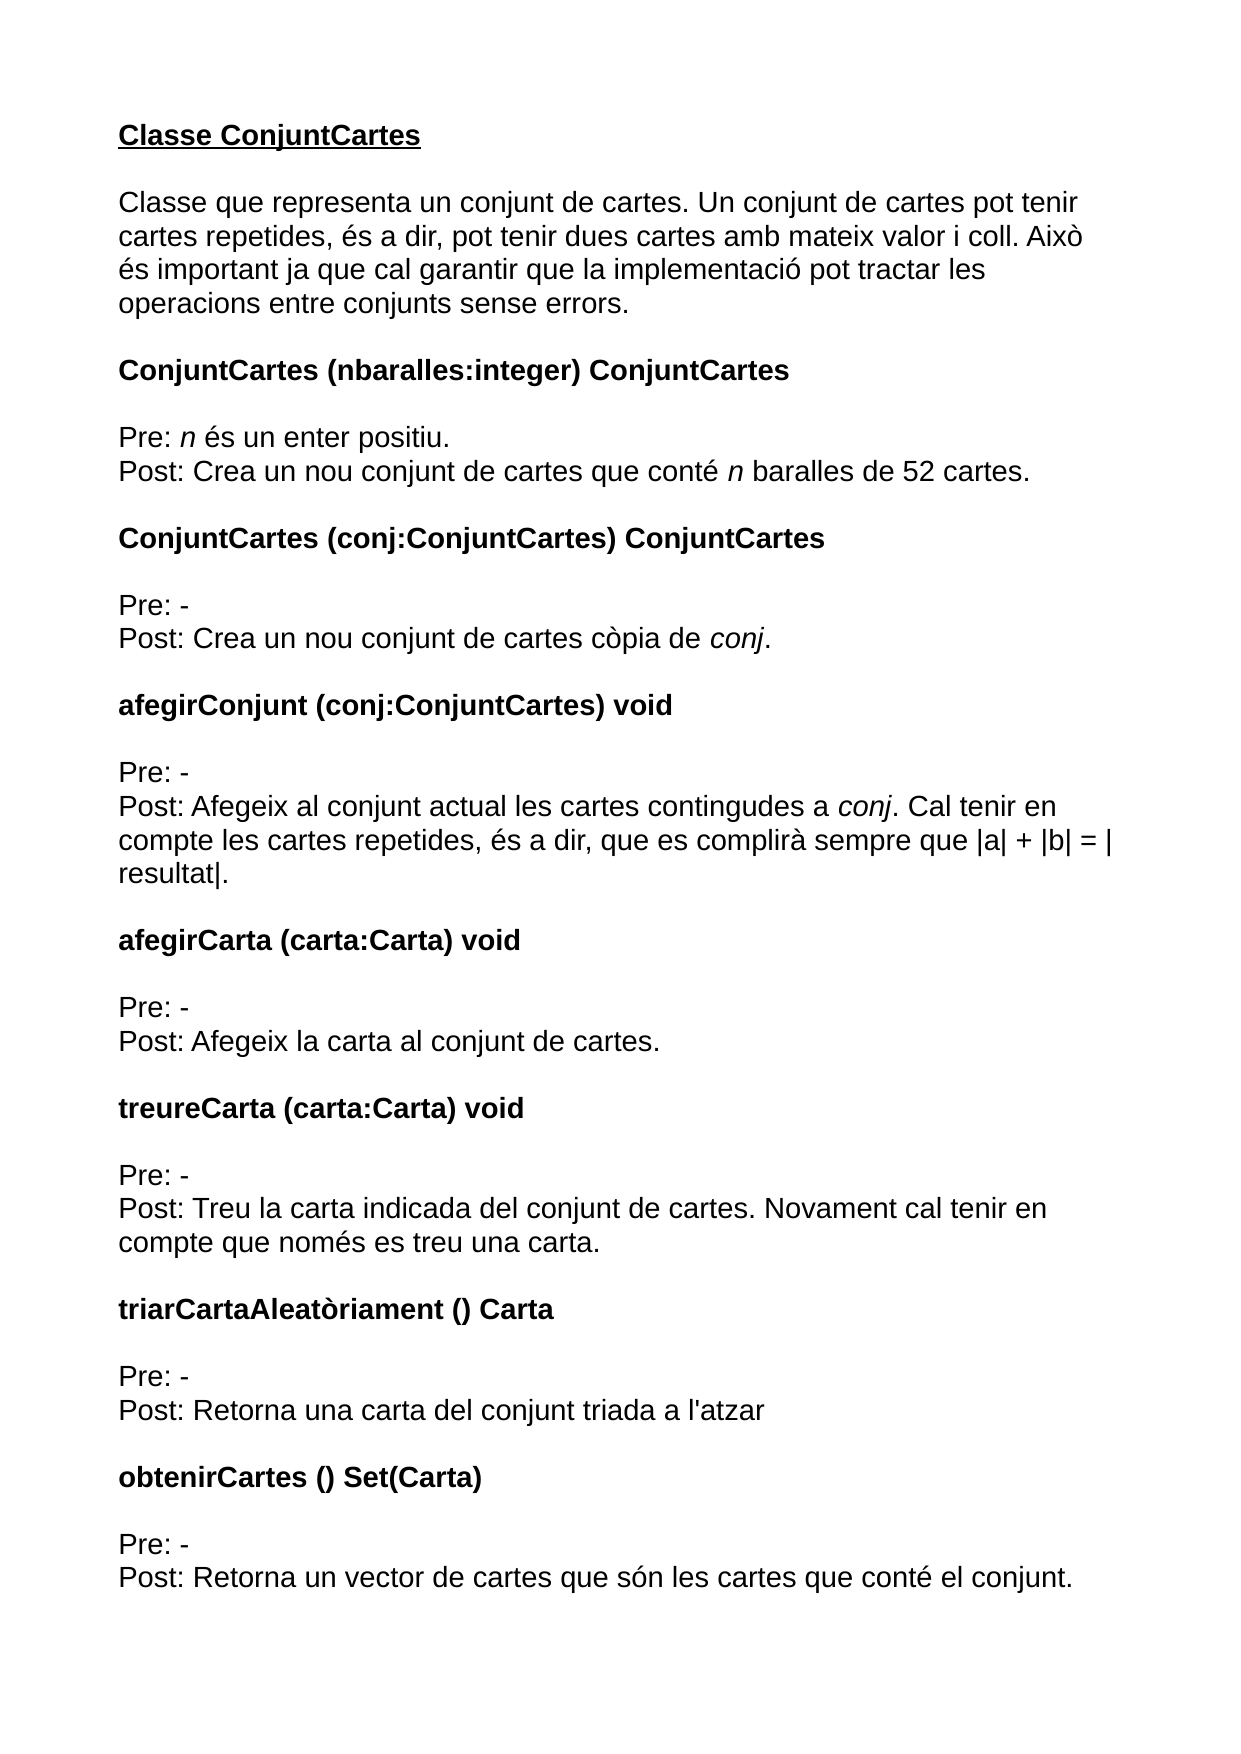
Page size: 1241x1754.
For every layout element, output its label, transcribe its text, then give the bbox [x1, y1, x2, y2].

text Post: Afegeix al conjunt actual les cartes contingudes a conj. Cal tenir en compte les cartes repetides, és a dir, que es complirà sempre que |a| + |b| = |resultat|. [118, 789, 1122, 889]
text Post: Retorna una carta del conjunt triada a l'atzar [118, 1393, 1122, 1426]
text ConjuntCartes (conj:ConjuntCartes) ConjuntCartes [118, 521, 1122, 554]
text Pre: - [118, 1158, 1122, 1191]
text Pre: - [118, 990, 1122, 1024]
text Post: Afegeix la carta al conjunt de cartes. [118, 1024, 1122, 1057]
text Post: Treu la carta indicada del conjunt de cartes. Novament cal tenir en compte que només es treu una carta. [118, 1191, 1122, 1258]
text triarCartaAleatòriament () Carta [118, 1292, 1122, 1326]
text Pre: - [118, 1527, 1122, 1560]
text Post: Retorna un vector de cartes que són les cartes que conté el conjunt. [118, 1560, 1122, 1594]
text Classe que representa un conjunt de cartes. Un conjunt de cartes pot tenir cartes repetides, és a dir, pot tenir dues cartes amb mateix valor i coll. Això és important ja que cal garantir que la implementació pot tractar les operacions entre conjunts sense errors. [118, 185, 1122, 319]
text obtenirCartes () Set(Carta) [118, 1460, 1122, 1493]
text Pre: - [118, 588, 1122, 621]
text afegirCarta (carta:Carta) void [118, 923, 1122, 957]
text Post: Crea un nou conjunt de cartes que conté n baralles de 52 cartes. [118, 453, 1122, 487]
text Classe ConjuntCartes [118, 118, 1122, 152]
text Pre: - [118, 755, 1122, 789]
text treureCarta (carta:Carta) void [118, 1091, 1122, 1124]
text afegirConjunt (conj:ConjuntCartes) void [118, 688, 1122, 722]
text Pre: n és un enter positiu. [118, 420, 1122, 453]
text Post: Crea un nou conjunt de cartes còpia de conj. [118, 621, 1122, 655]
text ConjuntCartes (nbaralles:integer) ConjuntCartes [118, 353, 1122, 386]
text Pre: - [118, 1359, 1122, 1393]
